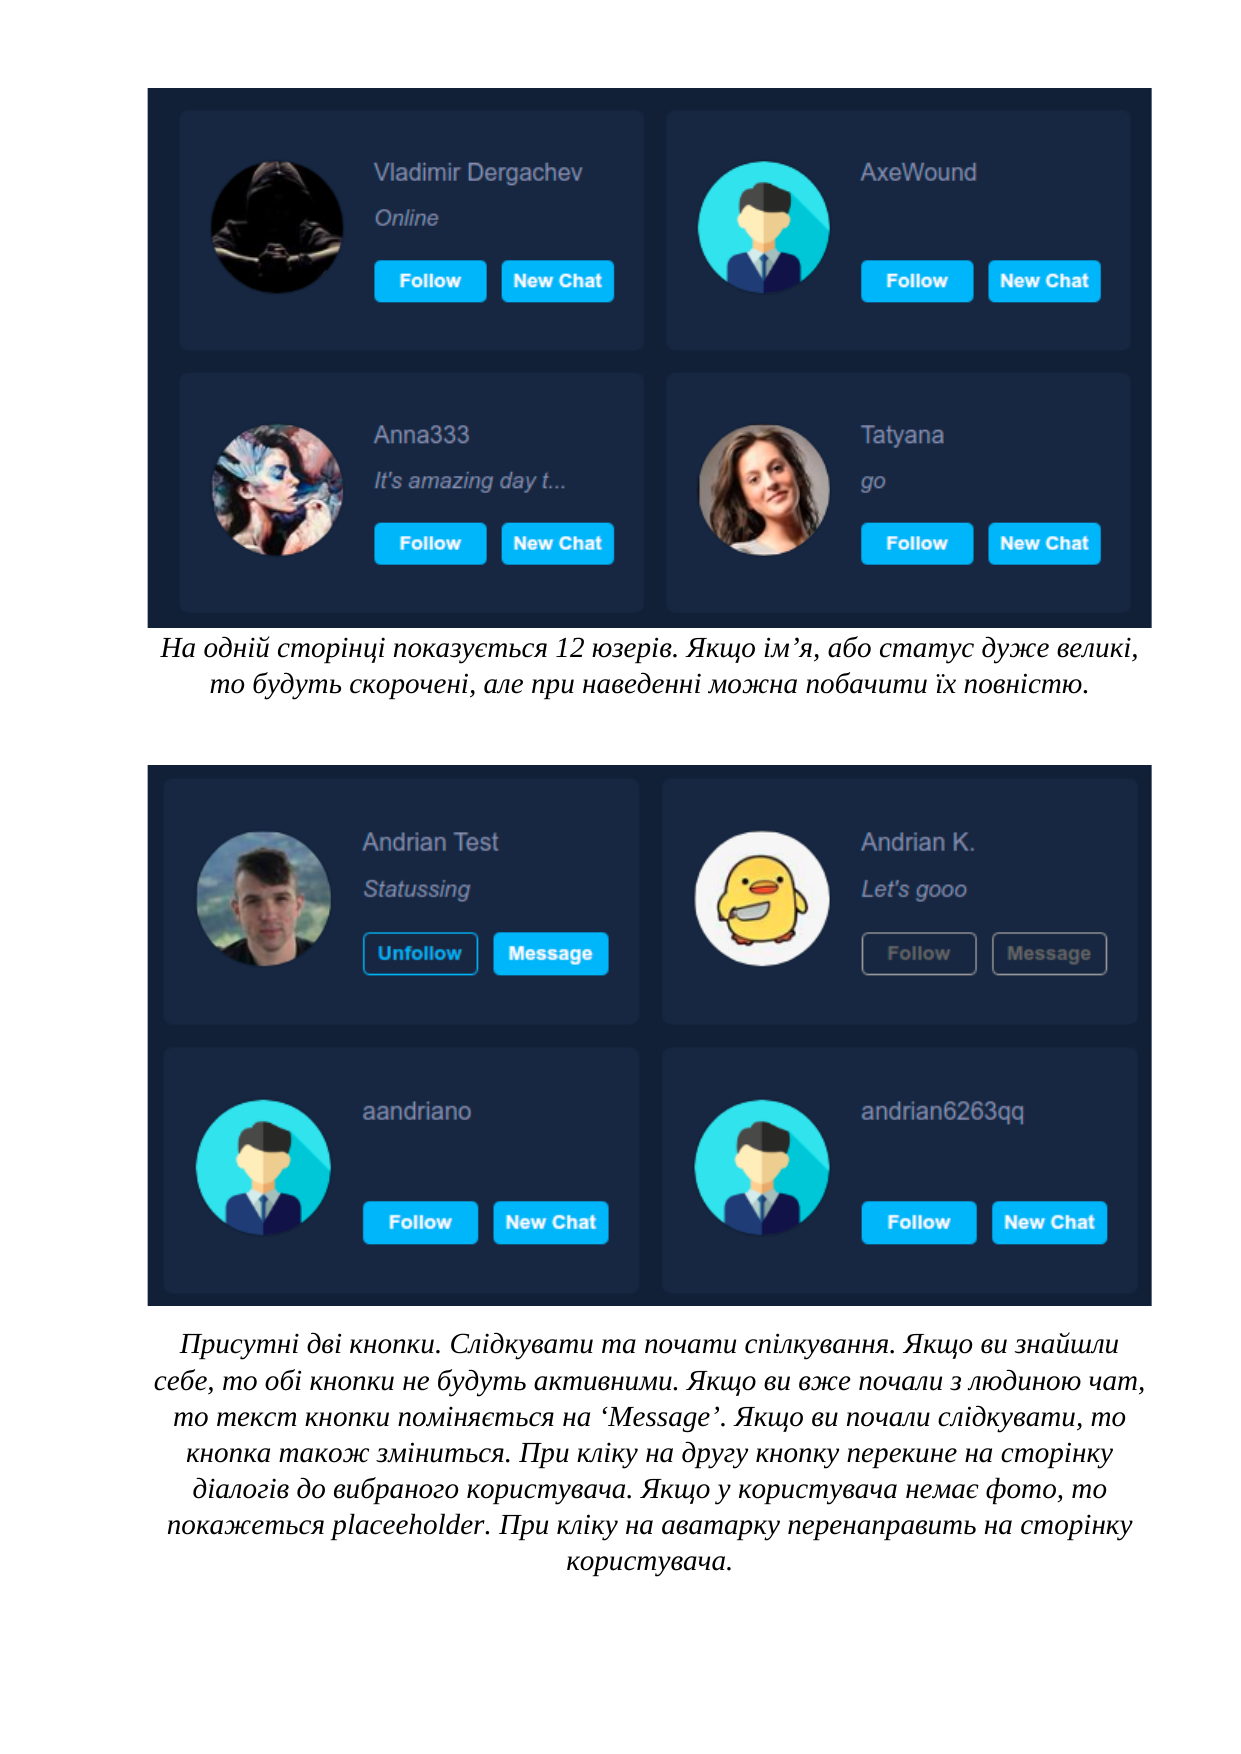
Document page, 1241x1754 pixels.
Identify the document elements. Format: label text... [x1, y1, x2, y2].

text Присутні дві кнопки. Слідкувати та почати спілкування. Якщо ви знайшли себе, то обі кнопки не будуть активними. Якщо ви вже почали з людиною чат, то текст кнопки поміняється на ‘Message’. Якщо ви почали слідкувати, то кнопка також зміниться. При кліку на другу кнопку перекине на сторінку діалогів до вибраного користувача. Якщо у користувача немає фото, то покажеться placeeholder. При кліку на аватарку перенаправить на сторінку користувача. [148, 1306, 1152, 1577]
picture [147, 765, 1152, 1306]
text На одній сторінці показується 12 юзерів. Якщо ім’я, або статус дуже великі, то будуть скорочені, але при наведенні можна побачити їх повністю. [148, 628, 1152, 699]
picture [147, 88, 1152, 628]
